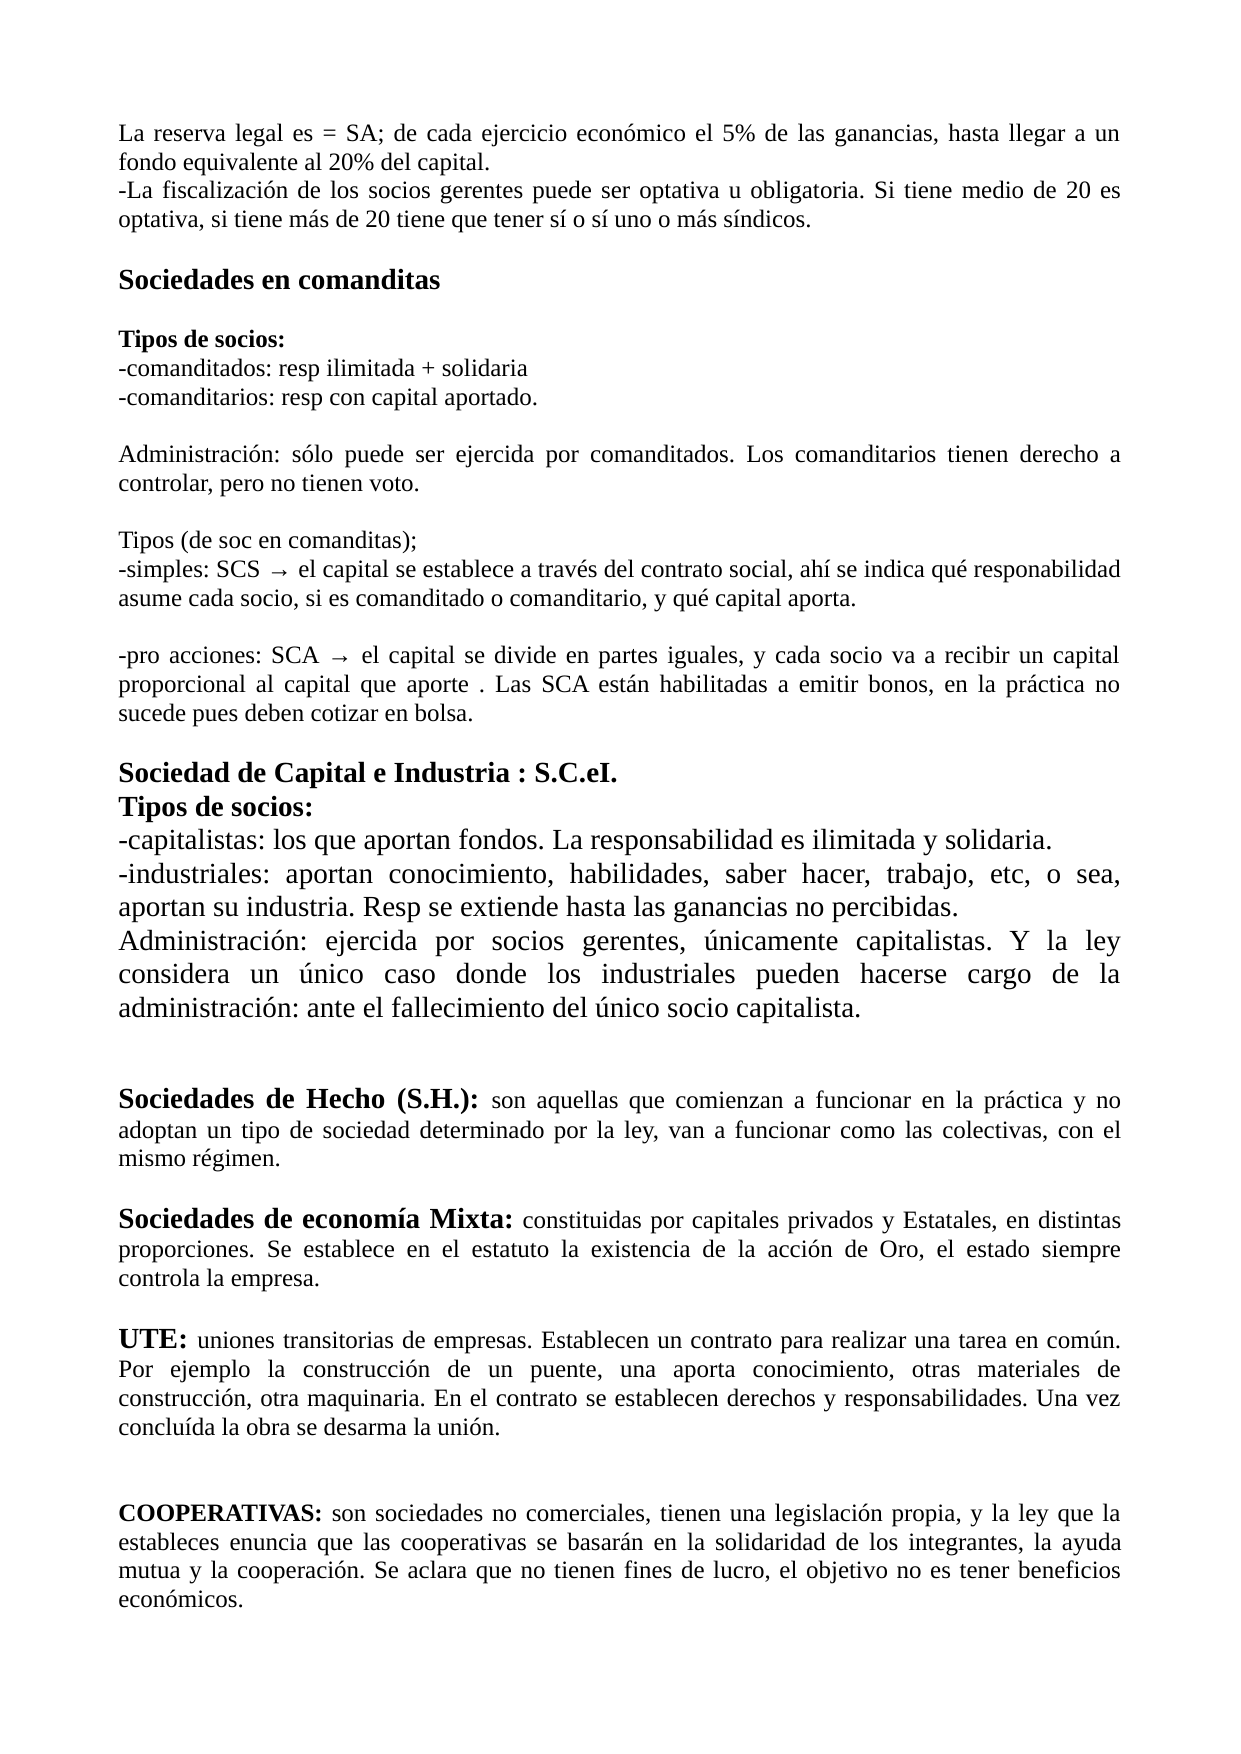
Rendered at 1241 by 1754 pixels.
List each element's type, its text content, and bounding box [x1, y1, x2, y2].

text -pro acciones: SCA → el capital se divide en partes iguales, y cada socio va a recibir un capital proporcional al capital que aporte . Las SCA están habilitadas a emitir bonos, en la práctica no sucede pues deben cotizar en bolsa. [118, 640, 1122, 727]
text Tipos (de soc en comanditas); [118, 525, 1122, 554]
text Administración: ejercida por socios gerentes, únicamente capitalistas. Y la ley considera un único caso donde los industriales pueden hacerse cargo de la administración: ante el fallecimiento del único socio capitalista. [118, 923, 1122, 1024]
text UTE: uniones transitorias de empresas. Establecen un contrato para realizar una tarea en común. Por ejemplo la construcción de un puente, una aporta conocimiento, otras materiales de construcción, otra maquinaria. En el contrato se establecen derechos y responsabilidades. Una vez concluída la obra se desarma la unión. [118, 1321, 1122, 1441]
text Sociedades de Hecho (S.H.): son aquellas que comienzan a funcionar en la práctica y no adoptan un tipo de sociedad determinado por la ley, van a funcionar como las colectivas, con el mismo régimen. [118, 1081, 1122, 1172]
text Sociedad de Capital e Industria : S.C.eI. [118, 755, 1122, 789]
text -industriales: aportan conocimiento, habilidades, saber hacer, trabajo, etc, o sea, aportan su industria. Resp se extiende hasta las ganancias no percibidas. [118, 856, 1122, 923]
text -simples: SCS → el capital se establece a través del contrato social, ahí se indica qué responabilidad asume cada socio, si es comanditado o comanditario, y qué capital aporta. [118, 554, 1122, 612]
text -comanditarios: resp con capital aportado. [118, 382, 1122, 410]
text -comanditados: resp ilimitada + solidaria [118, 353, 1122, 382]
text COOPERATIVAS: son sociedades no comerciales, tienen una legislación propia, y la ley que la estableces enuncia que las cooperativas se basarán en la solidaridad de los integrantes, la ayuda mutua y la cooperación. Se aclara que no tienen fines de lucro, el objetivo no es tener beneficios económicos. [118, 1498, 1122, 1613]
text -capitalistas: los que aportan fondos. La responsabilidad es ilimitada y solidaria. [118, 822, 1122, 856]
text Sociedades de economía Mixta: constituidas por capitales privados y Estatales, en distintas proporciones. Se establece en el estatuto la existencia de la acción de Oro, el estado siempre controla la empresa. [118, 1201, 1122, 1292]
text Tipos de socios: [118, 324, 1122, 353]
text -La fiscalización de los socios gerentes puede ser optativa u obligatoria. Si tiene medio de 20 es optativa, si tiene más de 20 tiene que tener sí o sí uno o más síndicos. [118, 176, 1122, 233]
text Tipos de socios: [118, 789, 1122, 822]
text Sociedades en comanditas [118, 262, 1122, 295]
text Administración: sólo puede ser ejercida por comanditados. Los comanditarios tienen derecho a controlar, pero no tienen voto. [118, 439, 1122, 497]
text La reserva legal es = SA; de cada ejercicio económico el 5% de las ganancias, hasta llegar a un fondo equivalente al 20% del capital. [118, 118, 1122, 176]
